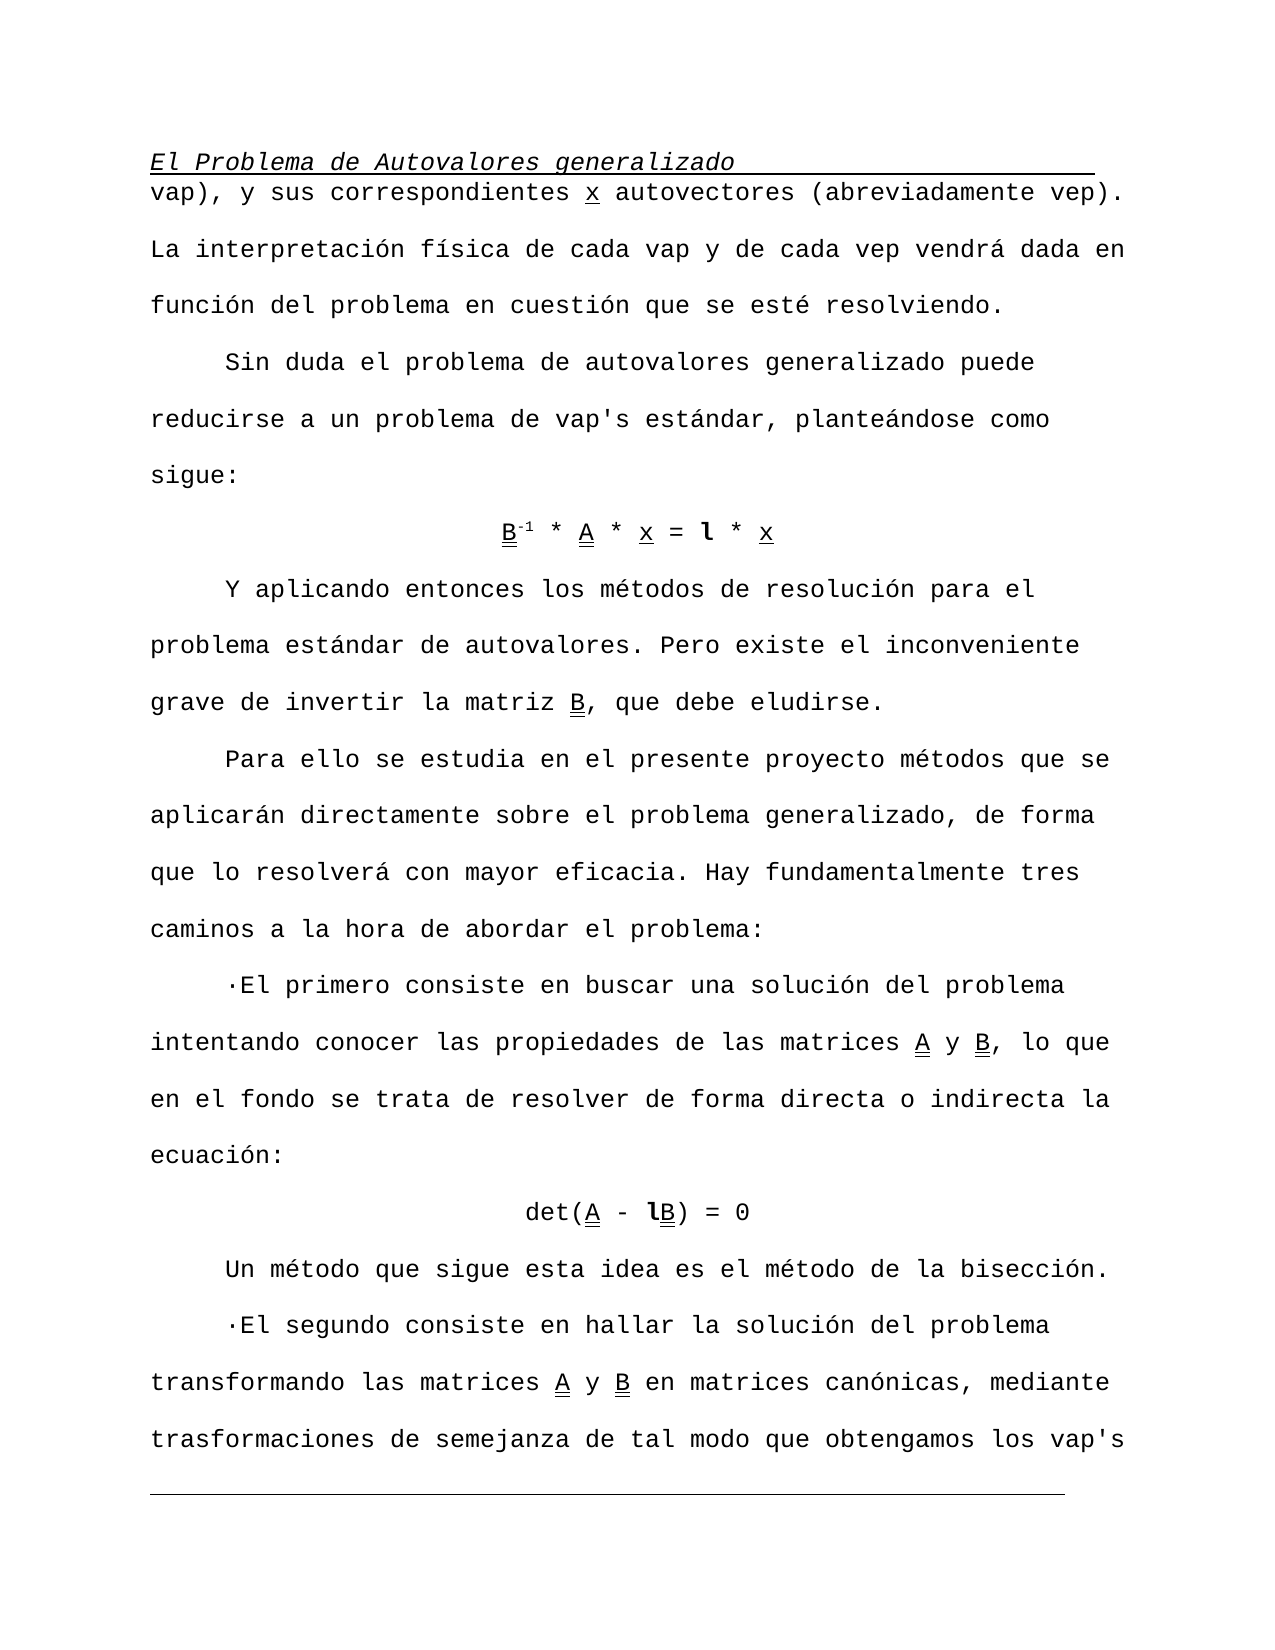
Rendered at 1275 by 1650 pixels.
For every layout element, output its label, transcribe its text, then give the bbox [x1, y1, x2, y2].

text B-1 * A * x = l * x [150, 519, 1125, 548]
text Sin duda el problema de autovalores generalizado puede reducirse a un problema de vap's estándar, planteándose como sigue: [150, 349, 1125, 491]
text ·El segundo consiste en hallar la solución del problema transformando las matrices A y B en matrices canónicas, mediante trasformaciones de semejanza de tal modo que obtengamos los vap's [150, 1313, 1125, 1454]
text ·El primero consiste en buscar una solución del problema intentando conocer las propiedades de las matrices A y B, lo que en el fondo se trata de resolver de forma directa o indirecta la ecuación: [150, 973, 1125, 1171]
text Un método que sigue esta idea es el método de la bisección. [150, 1256, 1125, 1284]
text Y aplicando entonces los métodos de resolución para el problema estándar de autovalores. Pero existe el inconveniente grave de invertir la matriz B, que debe eludirse. [150, 576, 1125, 718]
text vap), y sus correspondientes x autovectores (abreviadamente vep). La interpretación física de cada vap y de cada vep vendrá dada en función del problema en cuestión que se esté resolviendo. [150, 179, 1125, 321]
text det(A - lB) = 0 [150, 1199, 1125, 1228]
text Para ello se estudia en el presente proyecto métodos que se aplicarán directamente sobre el problema generalizado, de forma que lo resolverá con mayor eficacia. Hay fundamentalmente tres caminos a la hora de abordar el problema: [150, 746, 1125, 944]
